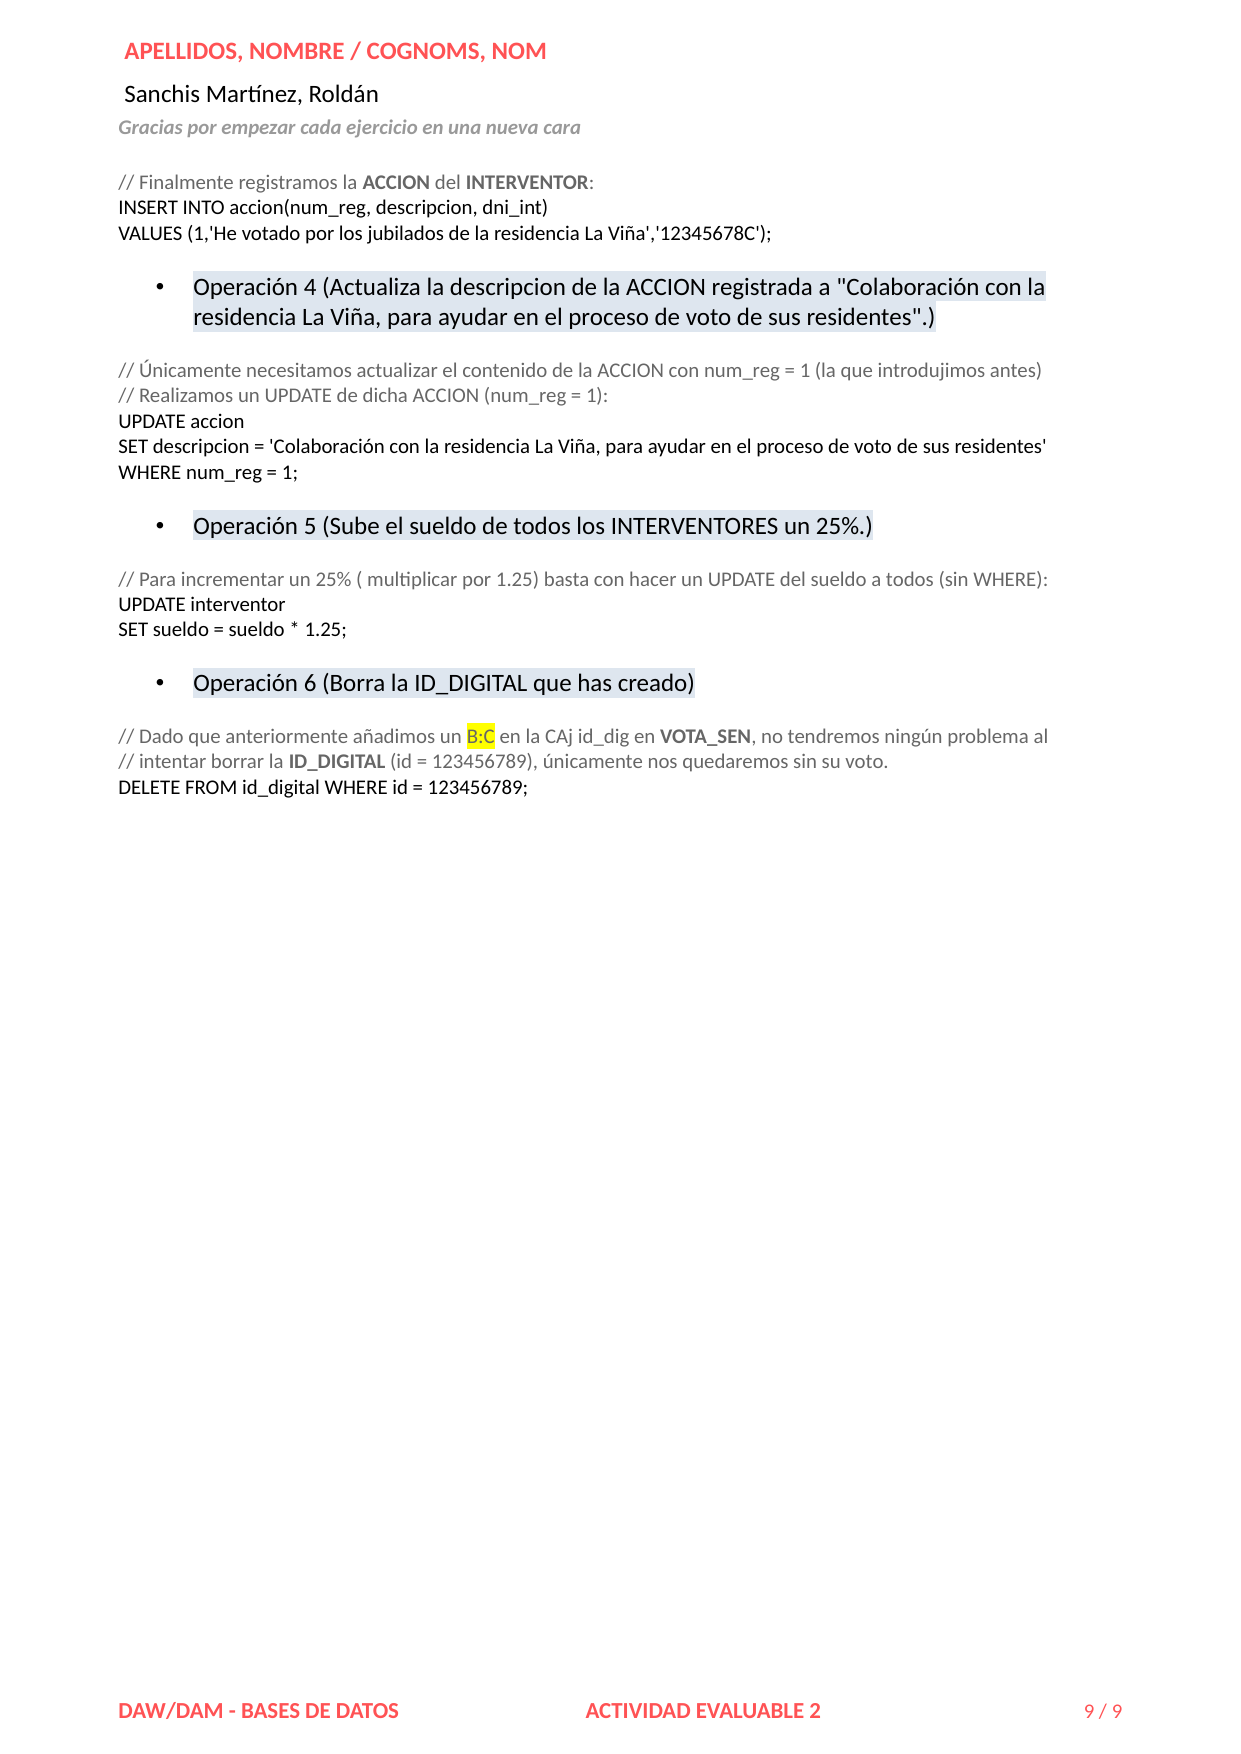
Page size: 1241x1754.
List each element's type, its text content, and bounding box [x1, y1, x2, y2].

text // Para incrementar un 25% ( multiplicar por 1.25) basta con hacer un UPDATE del sueldo a todos (sin WHERE): [118, 566, 1122, 591]
list Operación 6 (Borra la ID_DIGITAL que has creado) [156, 667, 1122, 698]
text // Únicamente necesitamos actualizar el contenido de la ACCION con num_reg = 1 (la que introdujimos antes) [118, 357, 1122, 383]
text UPDATE accion [118, 408, 1122, 433]
text WHERE num_reg = 1; [118, 459, 1122, 484]
list Operación 5 (Sube el sueldo de todos los INTERVENTORES un 25%.) [156, 510, 1122, 540]
text // Dado que anteriormente añadimos un B:C en la CAj id_dig en VOTA_SEN, no tendremos ningún problema al [118, 723, 1122, 749]
list Operación 4 (Actualiza la descripcion de la ACCION registrada a "Colaboración con la residencia La Viña, para ayudar en el proceso de voto de sus residentes".) [156, 271, 1122, 332]
text SET descripcion = 'Colaboración con la residencia La Viña, para ayudar en el proceso de voto de sus residentes' [118, 433, 1122, 459]
text // Finalmente registramos la ACCION del INTERVENTOR: [118, 169, 1122, 194]
text // intentar borrar la ID_DIGITAL (id = 123456789), únicamente nos quedaremos sin su voto. [118, 749, 1122, 774]
text UPDATE interventor [118, 591, 1122, 617]
text SET sueldo = sueldo * 1.25; [118, 617, 1122, 642]
text VALUES (1,'He votado por los jubilados de la residencia La Viña','12345678C'); [118, 220, 1122, 245]
text // Realizamos un UPDATE de dicha ACCION (num_reg = 1): [118, 383, 1122, 408]
text DELETE FROM id_digital WHERE id = 123456789; [118, 774, 1122, 799]
text INSERT INTO accion(num_reg, descripcion, dni_int) [118, 194, 1122, 220]
